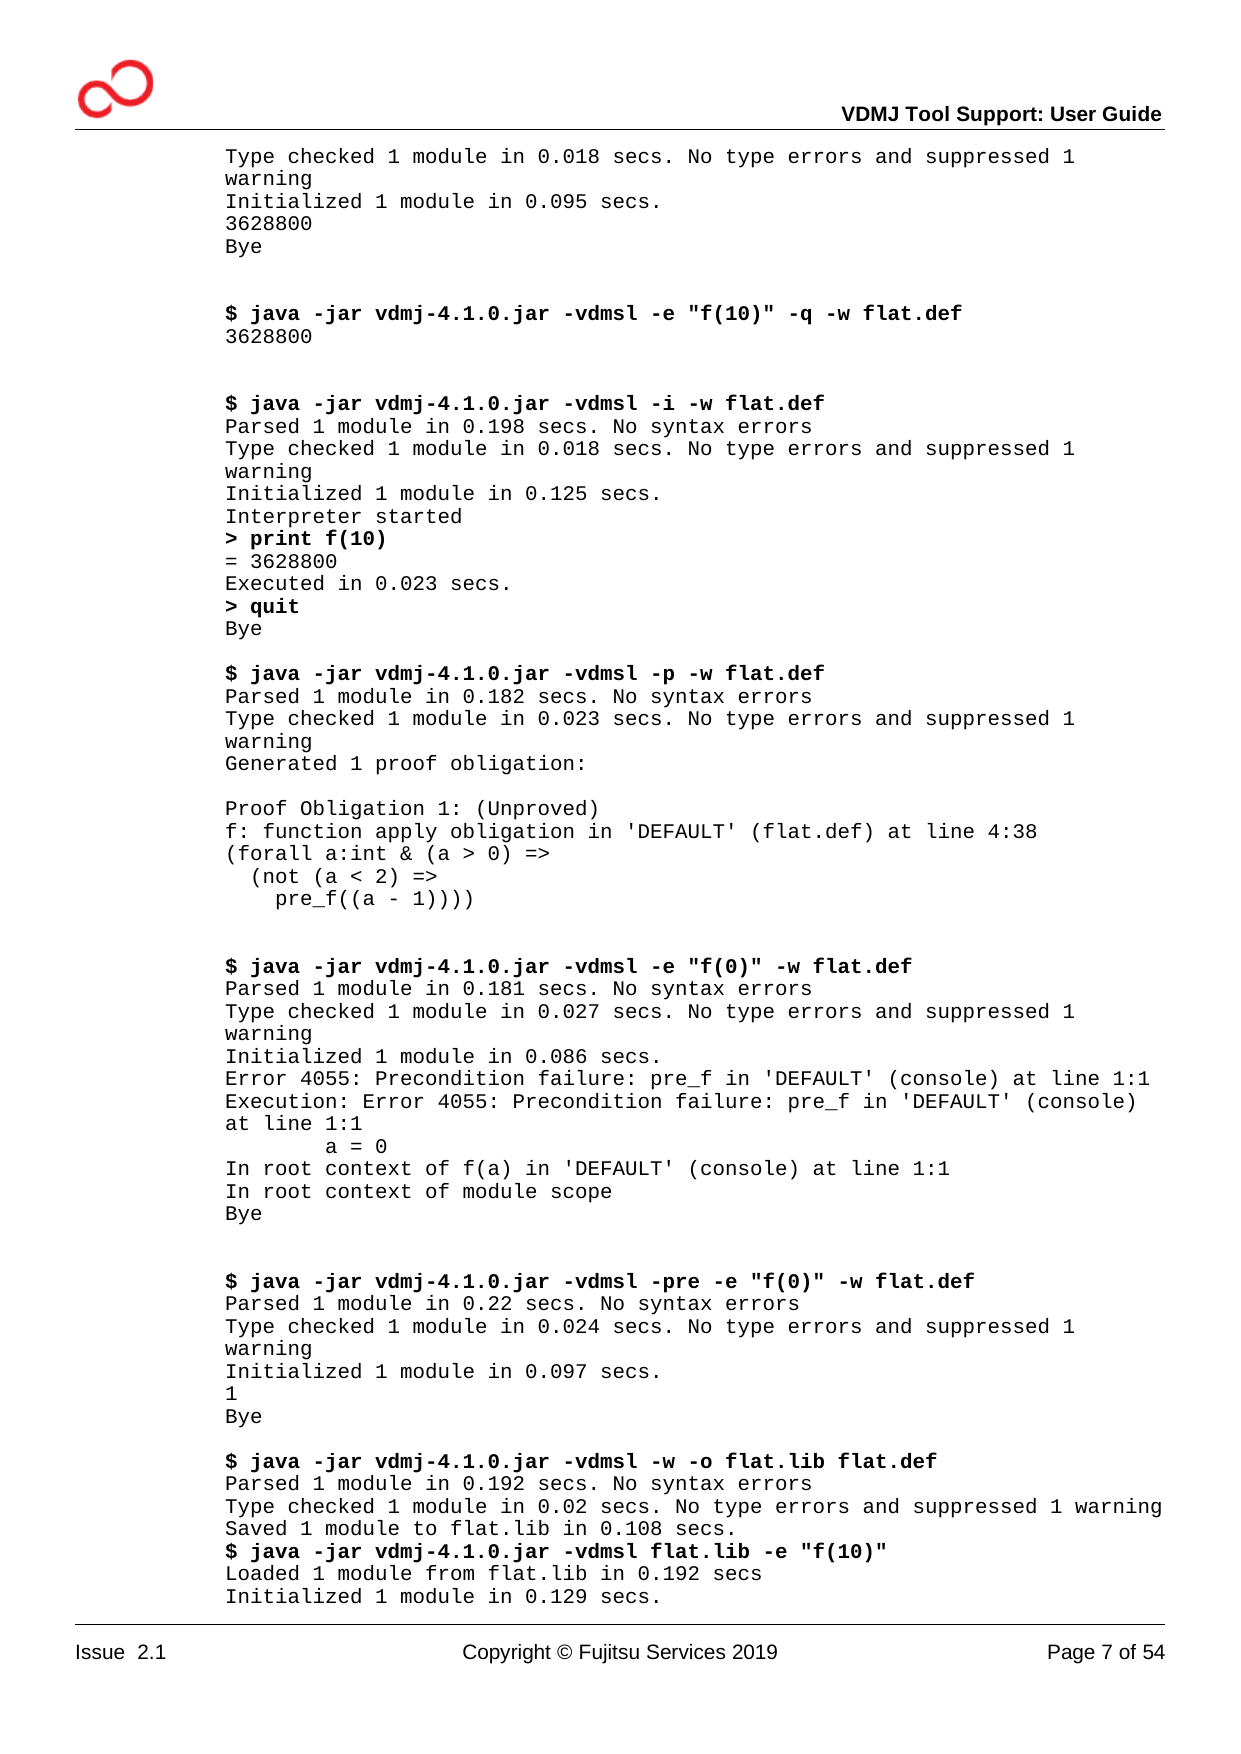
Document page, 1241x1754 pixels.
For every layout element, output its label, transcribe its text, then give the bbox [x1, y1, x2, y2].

text Error 4055: Precondition failure: pre_f in 'DEFAULT' (console) at line 1:1 [225, 1068, 1165, 1090]
text Initialized 1 module in 0.086 secs. [225, 1045, 1165, 1068]
text Bye [225, 235, 1165, 258]
text = 3628800 [225, 550, 1165, 573]
text Executed in 0.023 secs. [225, 573, 1165, 595]
picture [78, 52, 153, 128]
text $ java -jar vdmj-4.1.0.jar -vdmsl -pre -e "f(0)" -w flat.def [225, 1270, 1165, 1293]
text $ java -jar vdmj-4.1.0.jar -vdmsl -e "f(10)" -q -w flat.def [225, 303, 1165, 325]
text Bye [225, 1405, 1165, 1428]
text In root context of module scope [225, 1180, 1165, 1203]
text Parsed 1 module in 0.181 secs. No syntax errors [225, 978, 1165, 1000]
text $ java -jar vdmj-4.1.0.jar -vdmsl -p -w flat.def [225, 663, 1165, 685]
text Initialized 1 module in 0.097 secs. [225, 1360, 1165, 1383]
text In root context of f(a) in 'DEFAULT' (console) at line 1:1 [225, 1158, 1165, 1180]
text 1 [225, 1383, 1165, 1405]
text Bye [225, 1203, 1165, 1225]
text Parsed 1 module in 0.22 secs. No syntax errors [225, 1293, 1165, 1315]
text $ java -jar vdmj-4.1.0.jar -vdmsl -w -o flat.lib flat.def [225, 1450, 1165, 1473]
text Initialized 1 module in 0.129 secs. [225, 1585, 1165, 1608]
text Initialized 1 module in 0.095 secs. [225, 190, 1165, 213]
text (not (a < 2) => [225, 865, 1165, 888]
text $ java -jar vdmj-4.1.0.jar -vdmsl -e "f(0)" -w flat.def [225, 955, 1165, 978]
text a = 0 [225, 1135, 1165, 1158]
text 3628800 [225, 325, 1165, 348]
text Type checked 1 module in 0.018 secs. No type errors and suppressed 1 warning [225, 438, 1165, 483]
text Type checked 1 module in 0.024 secs. No type errors and suppressed 1 warning [225, 1315, 1165, 1360]
text Parsed 1 module in 0.192 secs. No syntax errors [225, 1473, 1165, 1495]
text Type checked 1 module in 0.023 secs. No type errors and suppressed 1 warning [225, 708, 1165, 753]
text Loaded 1 module from flat.lib in 0.192 secs [225, 1563, 1165, 1585]
text $ java -jar vdmj-4.1.0.jar -vdmsl -i -w flat.def [225, 393, 1165, 415]
text Generated 1 proof obligation: [225, 753, 1165, 775]
text Parsed 1 module in 0.198 secs. No syntax errors [225, 415, 1165, 438]
text Type checked 1 module in 0.027 secs. No type errors and suppressed 1 warning [225, 1000, 1165, 1045]
text Bye [225, 618, 1165, 640]
text Type checked 1 module in 0.02 secs. No type errors and suppressed 1 warning [225, 1495, 1165, 1518]
text 3628800 [225, 213, 1165, 235]
text Parsed 1 module in 0.182 secs. No syntax errors [225, 685, 1165, 708]
text Initialized 1 module in 0.125 secs. [225, 483, 1165, 505]
text Execution: Error 4055: Precondition failure: pre_f in 'DEFAULT' (console) at line 1:1 [225, 1090, 1165, 1135]
text Saved 1 module to flat.lib in 0.108 secs. [225, 1518, 1165, 1540]
text > print f(10) [225, 528, 1165, 550]
text > quit [225, 595, 1165, 618]
text pre_f((a - 1)))) [225, 888, 1165, 910]
text Proof Obligation 1: (Unproved) [225, 798, 1165, 820]
text $ java -jar vdmj-4.1.0.jar -vdmsl flat.lib -e "f(10)" [225, 1540, 1165, 1563]
text (forall a:int & (a > 0) => [225, 843, 1165, 865]
text Type checked 1 module in 0.018 secs. No type errors and suppressed 1 warning [225, 145, 1165, 190]
text Interpreter started [225, 505, 1165, 528]
text f: function apply obligation in 'DEFAULT' (flat.def) at line 4:38 [225, 820, 1165, 843]
